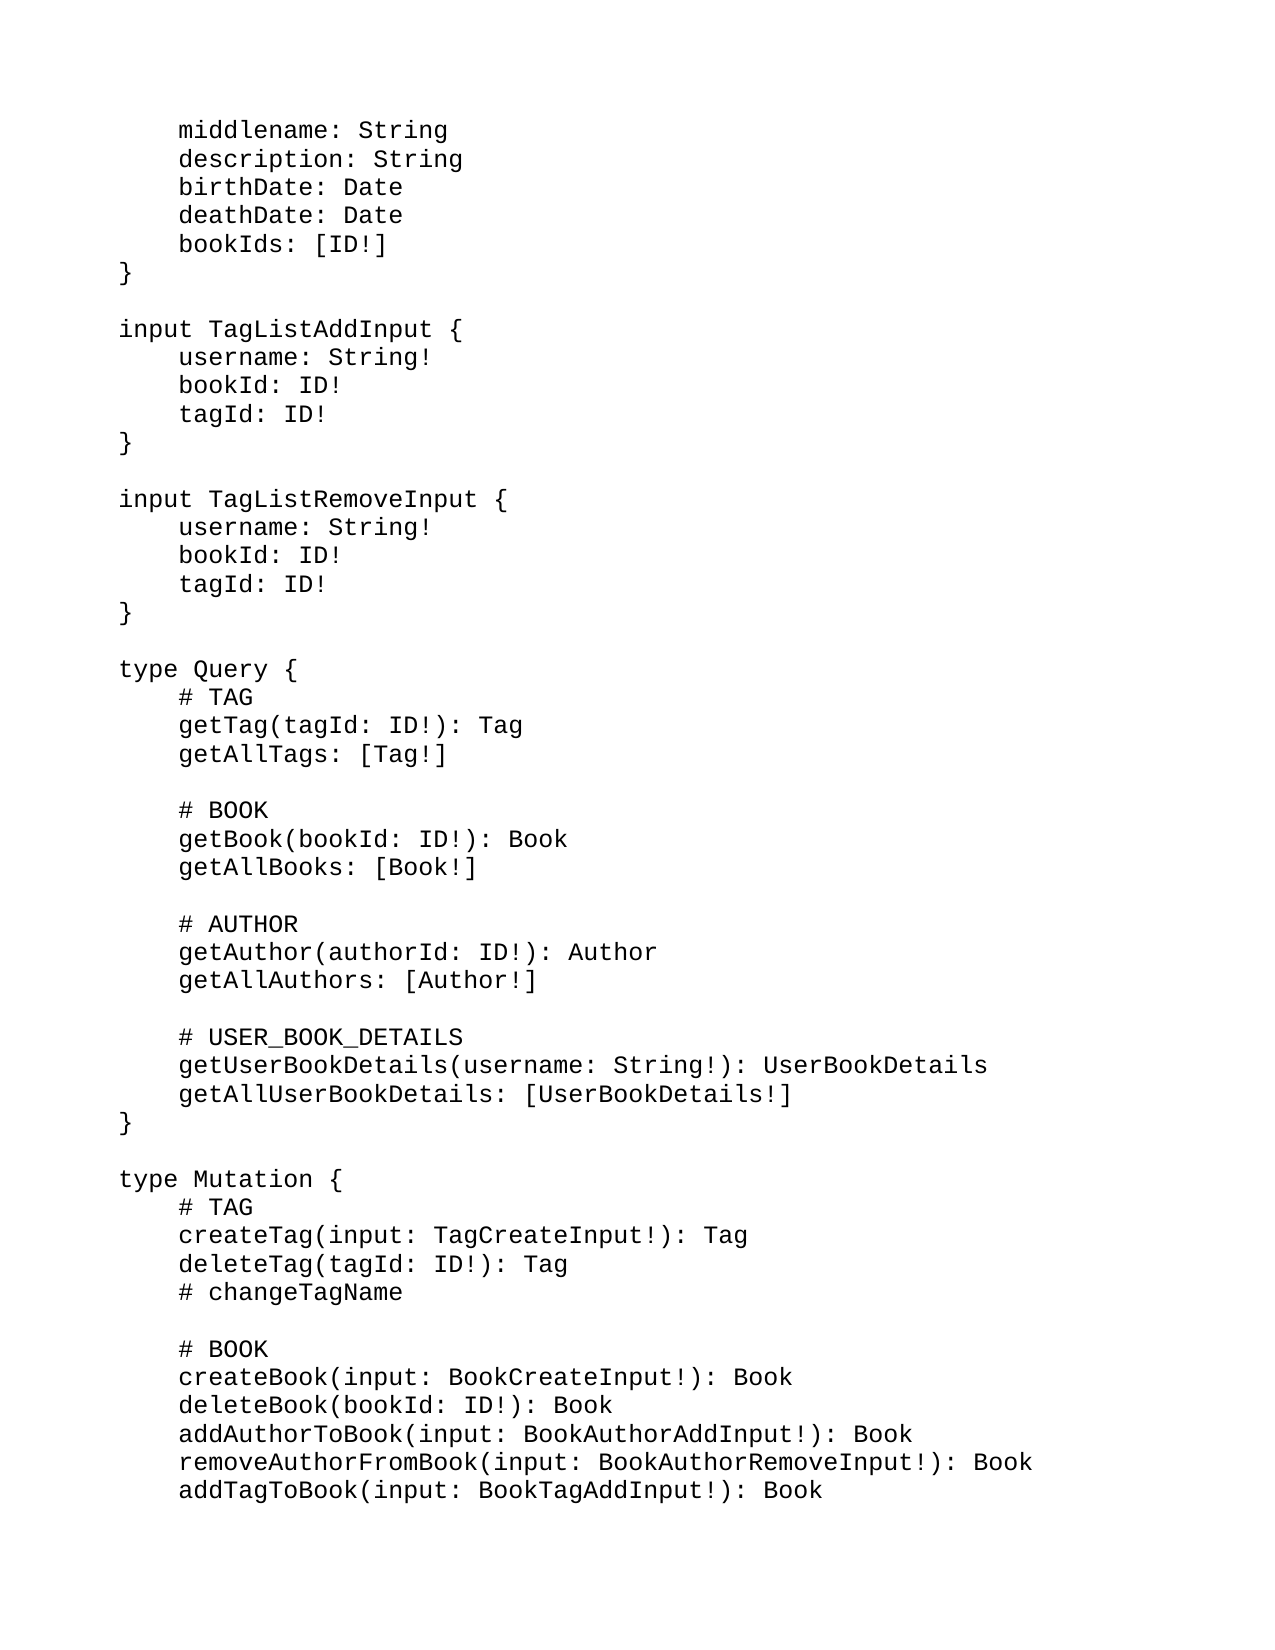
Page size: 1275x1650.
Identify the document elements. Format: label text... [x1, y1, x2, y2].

text # BOOK [118, 1336, 1157, 1365]
text getAuthor(authorId: ID!): Author [118, 940, 1157, 968]
text addAuthorToBook(input: BookAuthorAddInput!): Book [118, 1421, 1157, 1450]
text input TagListAddInput { [118, 316, 1157, 345]
text createTag(input: TagCreateInput!): Tag [118, 1223, 1157, 1251]
text username: String! [118, 515, 1157, 543]
text tagId: ID! [118, 571, 1157, 600]
text } [118, 600, 1157, 628]
text middlename: String [118, 118, 1157, 146]
text description: String [118, 146, 1157, 175]
text getAllTags: [Tag!] [118, 741, 1157, 770]
text } [118, 1110, 1157, 1138]
text getAllBooks: [Book!] [118, 855, 1157, 883]
text # BOOK [118, 798, 1157, 826]
text addTagToBook(input: BookTagAddInput!): Book [118, 1478, 1157, 1506]
text getTag(tagId: ID!): Tag [118, 713, 1157, 741]
text } [118, 430, 1157, 458]
text } [118, 260, 1157, 288]
text createBook(input: BookCreateInput!): Book [118, 1365, 1157, 1393]
text removeAuthorFromBook(input: BookAuthorRemoveInput!): Book [118, 1450, 1157, 1478]
text # AUTHOR [118, 911, 1157, 940]
text deleteTag(tagId: ID!): Tag [118, 1251, 1157, 1280]
text # USER_BOOK_DETAILS [118, 1025, 1157, 1053]
text # TAG [118, 685, 1157, 713]
text username: String! [118, 345, 1157, 373]
text getAllUserBookDetails: [UserBookDetails!] [118, 1081, 1157, 1110]
text bookId: ID! [118, 543, 1157, 571]
text deleteBook(bookId: ID!): Book [118, 1393, 1157, 1421]
text tagId: ID! [118, 401, 1157, 430]
text input TagListRemoveInput { [118, 486, 1157, 515]
text deathDate: Date [118, 203, 1157, 231]
text # TAG [118, 1195, 1157, 1223]
text getAllAuthors: [Author!] [118, 968, 1157, 996]
text getUserBookDetails(username: String!): UserBookDetails [118, 1053, 1157, 1081]
text bookId: ID! [118, 373, 1157, 401]
text type Query { [118, 656, 1157, 685]
text type Mutation { [118, 1166, 1157, 1195]
text getBook(bookId: ID!): Book [118, 826, 1157, 855]
text birthDate: Date [118, 175, 1157, 203]
text # changeTagName [118, 1280, 1157, 1308]
text bookIds: [ID!] [118, 231, 1157, 260]
